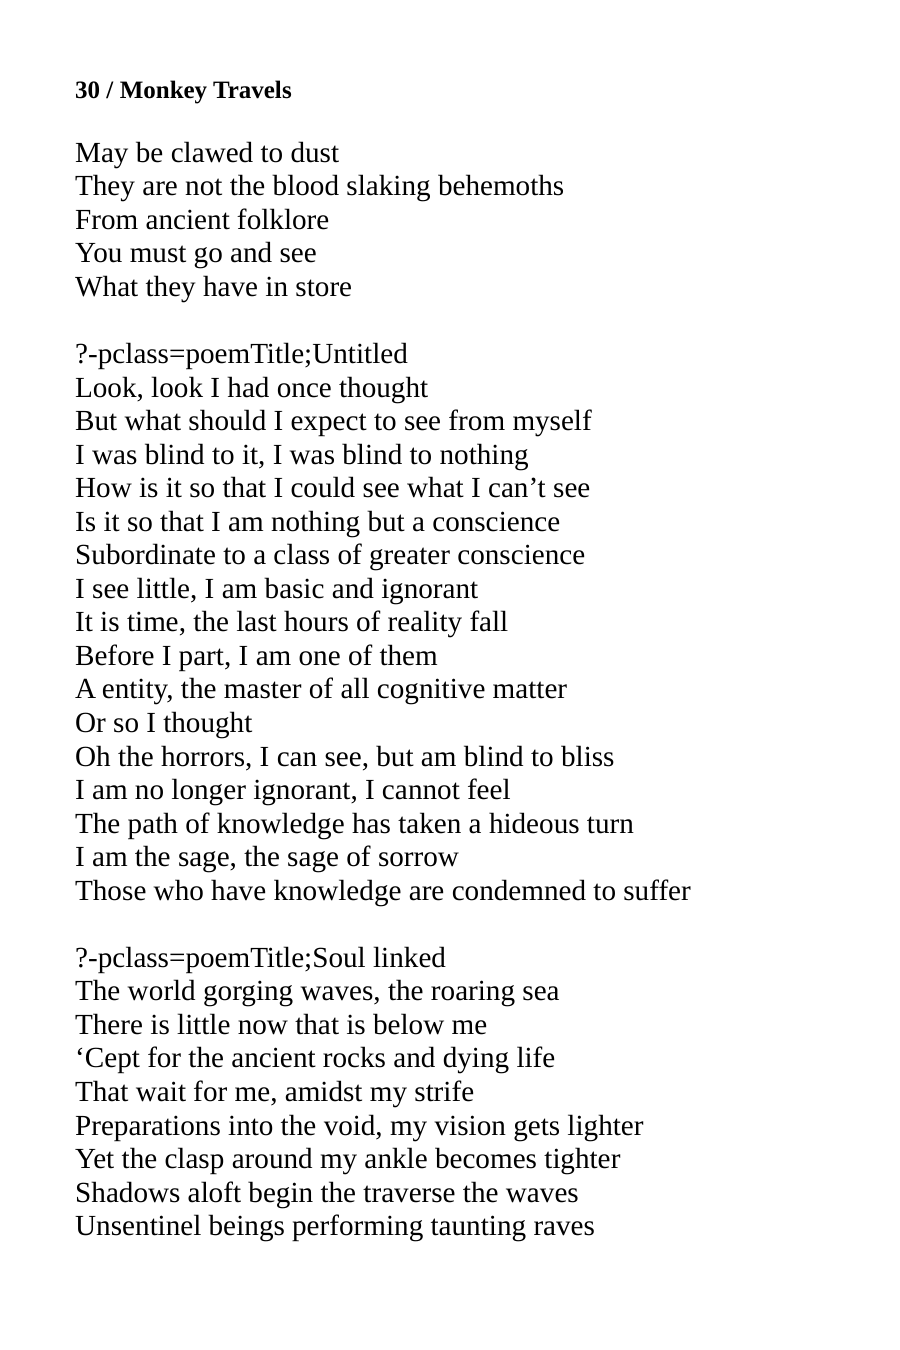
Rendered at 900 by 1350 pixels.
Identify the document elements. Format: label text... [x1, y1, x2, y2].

text I was blind to it, I was blind to nothing [75, 437, 825, 470]
text ?-pclass=poemTitle;Soul linked [75, 940, 825, 973]
text The world gorging waves, the roaring sea [75, 973, 825, 1007]
text Or so I thought [75, 705, 825, 739]
text The path of knowledge has taken a hideous turn [75, 806, 825, 839]
text Yet the clasp around my ankle becomes tighter [75, 1141, 825, 1175]
text It is time, the last hours of reality fall [75, 604, 825, 638]
text That wait for me, amidst my strife [75, 1074, 825, 1108]
text Look, look I had once thought [75, 370, 825, 403]
text From ancient folklore [75, 202, 825, 236]
text May be clawed to dust [75, 135, 825, 168]
text I am no longer ignorant, I cannot feel [75, 772, 825, 806]
text Oh the horrors, I can see, but am blind to bliss [75, 739, 825, 772]
text You must go and see [75, 236, 825, 269]
text ?-pclass=poemTitle;Untitled [75, 336, 825, 370]
text But what should I expect to see from myself [75, 403, 825, 437]
text What they have in store [75, 269, 825, 303]
text ‘Cept for the ancient rocks and dying life [75, 1041, 825, 1074]
text Shadows aloft begin the traverse the waves [75, 1175, 825, 1208]
text There is little now that is below me [75, 1007, 825, 1041]
text Is it so that I am nothing but a conscience [75, 504, 825, 537]
text I see little, I am basic and ignorant [75, 571, 825, 604]
text How is it so that I could see what I can’t see [75, 470, 825, 504]
text They are not the blood slaking behemoths [75, 168, 825, 202]
text Subordinate to a class of greater conscience [75, 537, 825, 571]
text Before I part, I am one of them [75, 638, 825, 672]
text Unsentinel beings performing taunting raves [75, 1208, 825, 1242]
text Those who have knowledge are condemned to suffer [75, 873, 825, 906]
text Preparations into the void, my vision gets lighter [75, 1108, 825, 1141]
text A entity, the master of all cognitive matter [75, 672, 825, 705]
text I am the sage, the sage of sorrow [75, 839, 825, 873]
